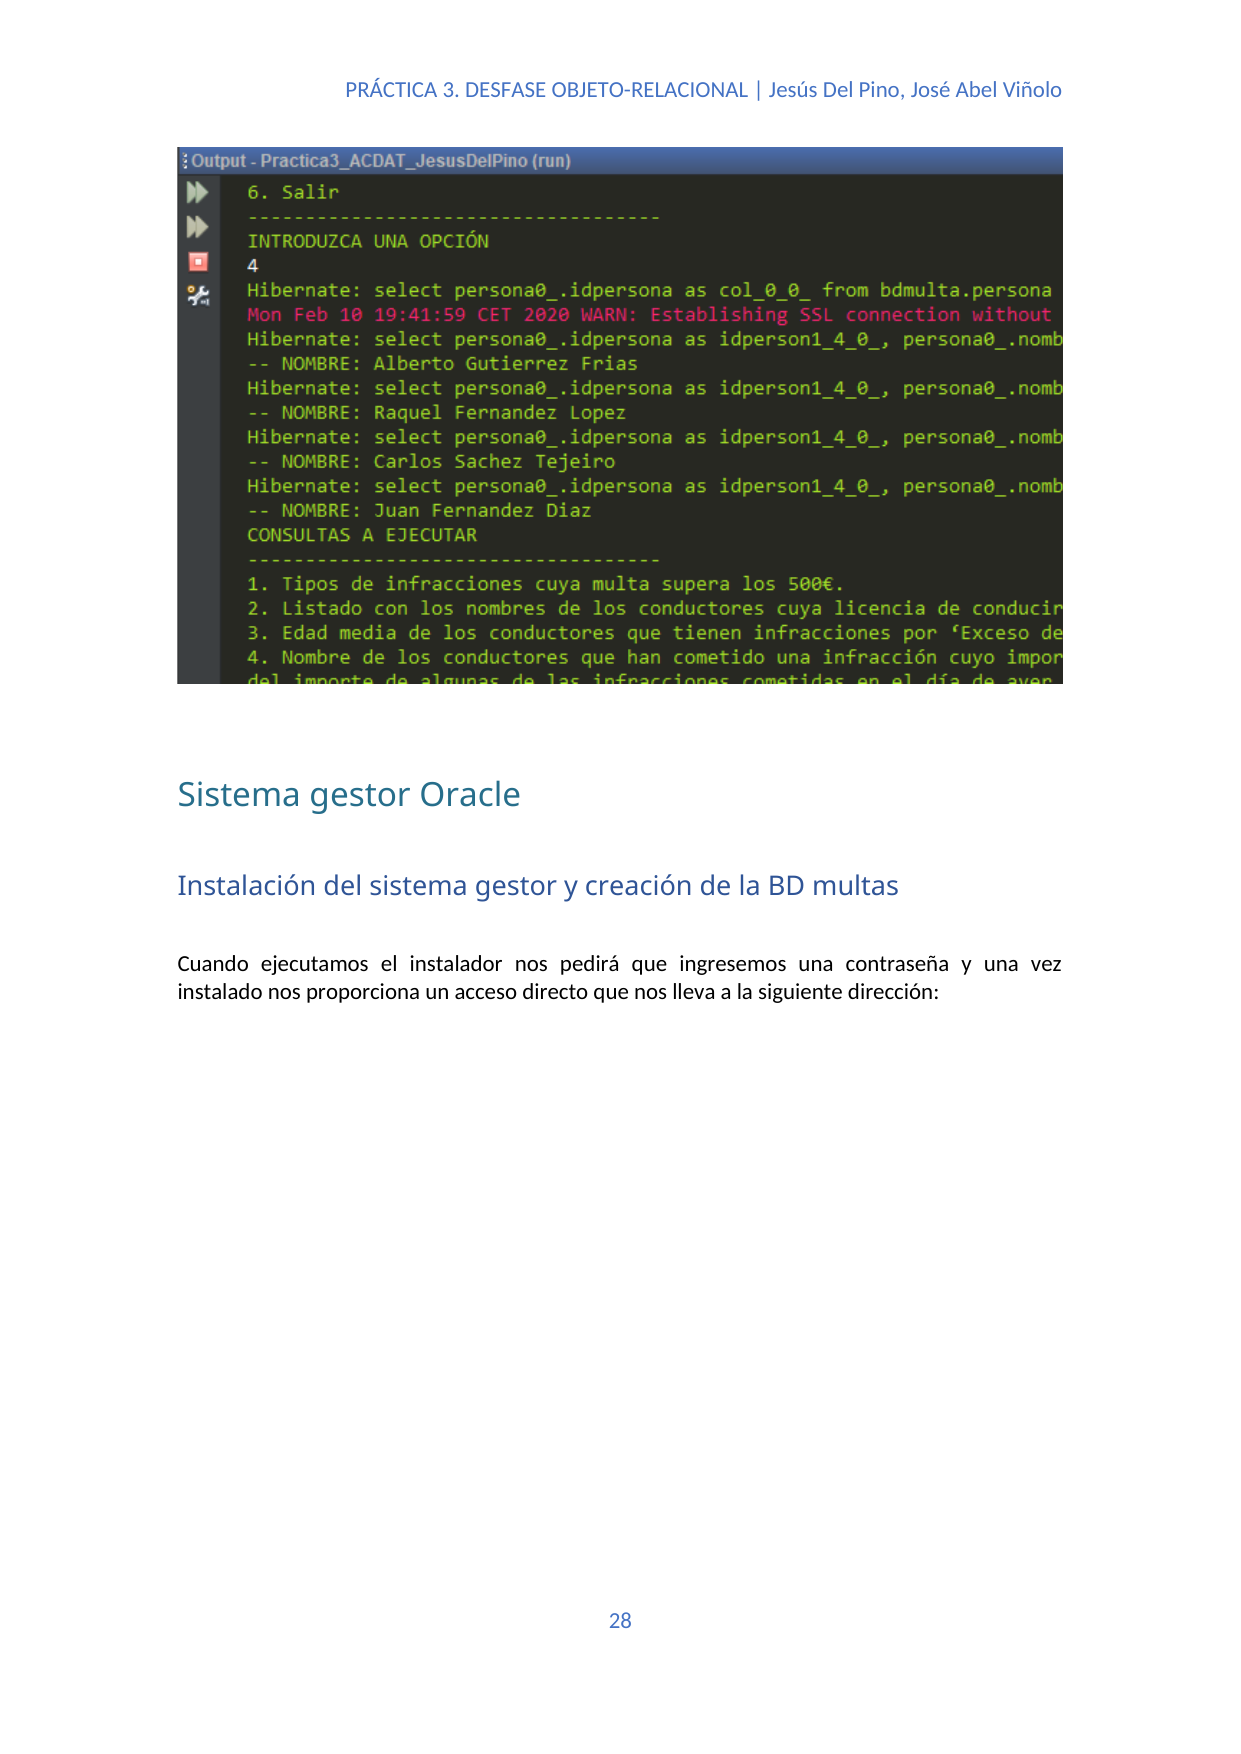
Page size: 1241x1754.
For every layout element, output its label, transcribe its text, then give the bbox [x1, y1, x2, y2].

text Cuando ejecutamos el instalador nos pedirá que ingresemos una contraseña y una vez instalado nos proporciona un acceso directo que nos lleva a la siguiente dirección: [177, 949, 1063, 1006]
subtitle Instalación del sistema gestor y creación de la BD multas [177, 866, 1063, 903]
subtitle Sistema gestor Oracle [177, 771, 1063, 816]
